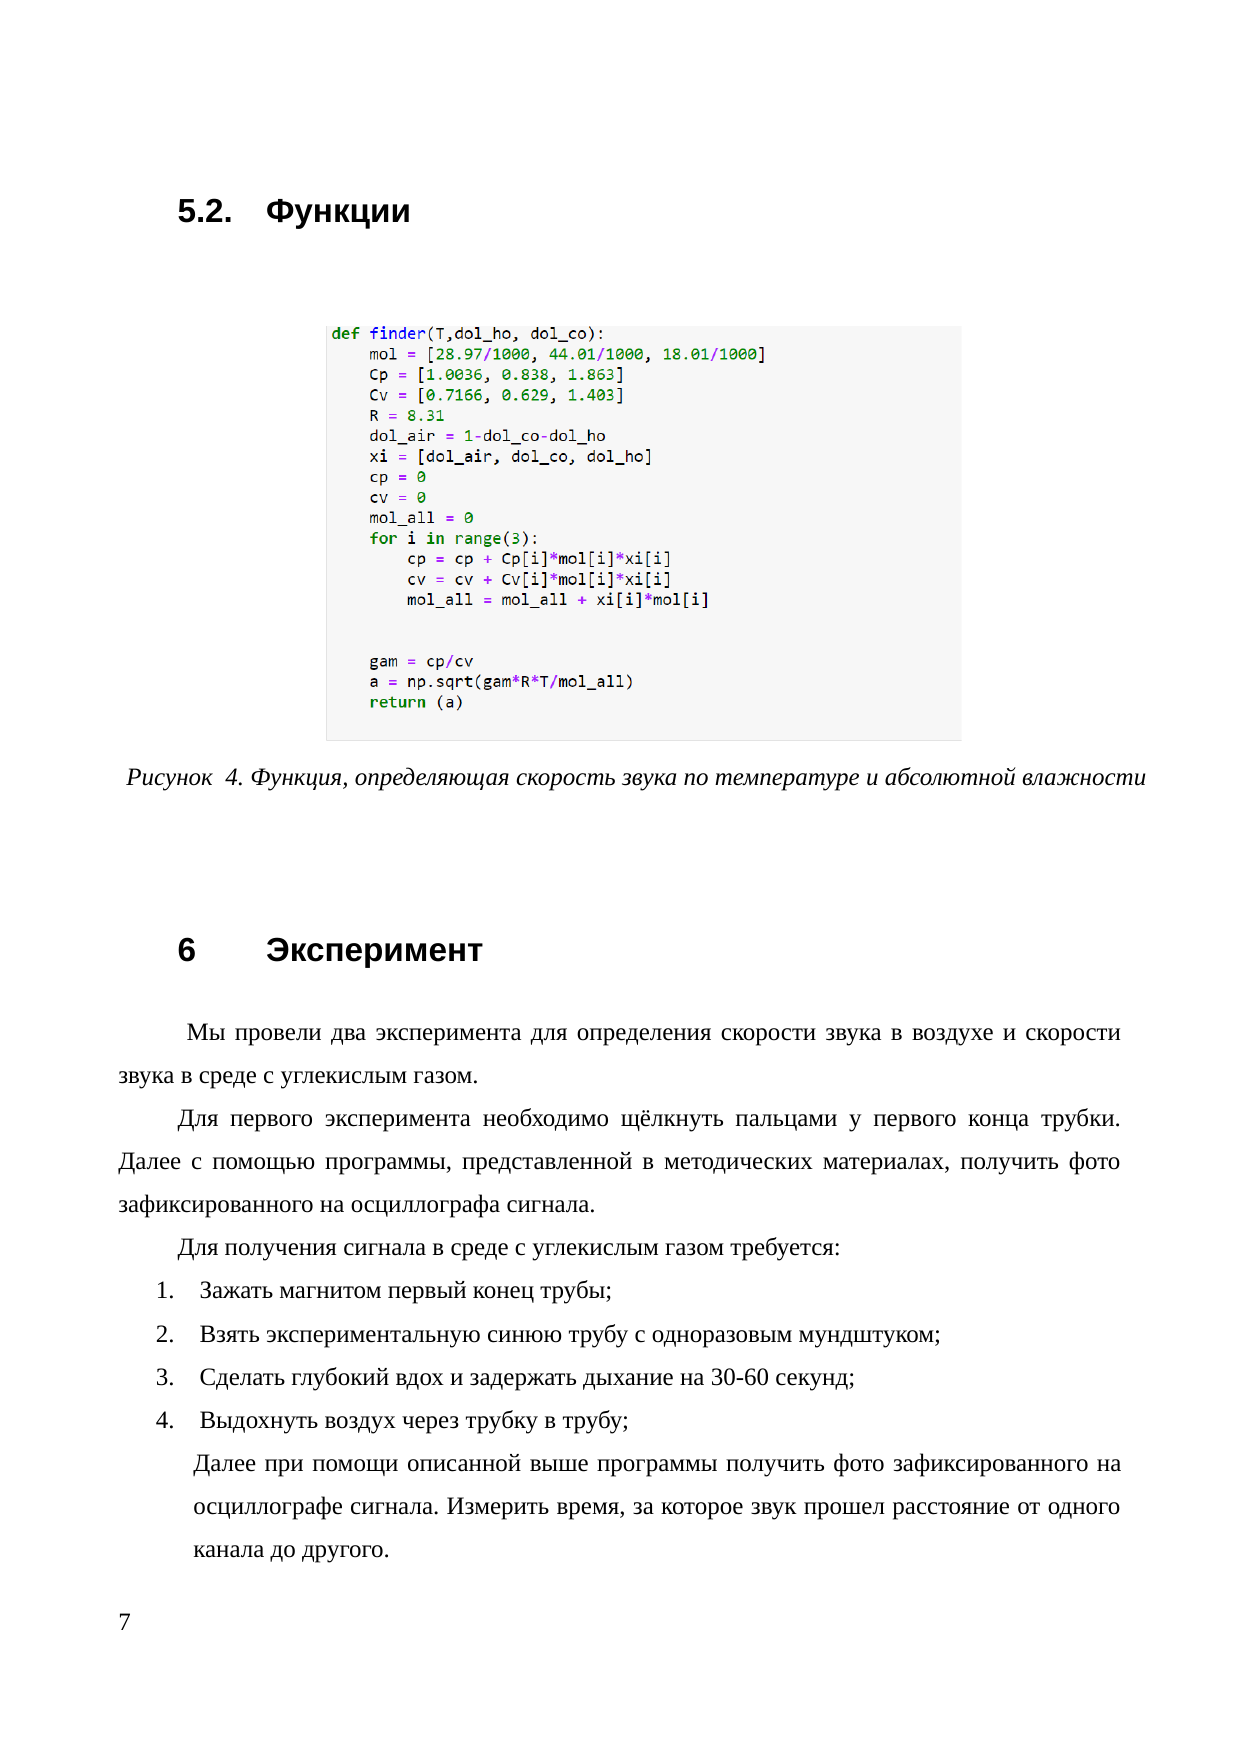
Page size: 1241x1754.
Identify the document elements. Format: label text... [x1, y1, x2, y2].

list Выдохнуть воздух через трубку в трубу; [156, 1405, 1122, 1434]
text Для первого эксперимента необходимо щёлкнуть пальцами у первого конца трубки. Далее с помощью программы, представленной в методических материалах, получить фото зафиксированного на осциллографа сигнала. [118, 1103, 1122, 1218]
list Зажать магнитом первый конец трубы; [156, 1276, 1122, 1304]
subtitle Эксперимент [118, 930, 1122, 968]
list Далее при помощи описанной выше программы получить фото зафиксированного на осциллографе сигнала. Измерить время, за которое звук прошел расстояние от одного канала до другого. [156, 1448, 1122, 1563]
subtitle Функции [118, 191, 1122, 229]
text Мы провели два эксперимента для определения скорости звука в воздухе и скорости звука в среде с углекислым газом. [118, 1017, 1122, 1089]
list Взять экспериментальную синюю трубу с одноразовым мундштуком; [156, 1319, 1122, 1347]
text Для получения сигнала в среде с углекислым газом требуется: [118, 1232, 1122, 1261]
list Сделать глубокий вдох и задержать дыхание на 30-60 секунд; [156, 1362, 1122, 1391]
picture [319, 326, 962, 748]
table_header Рисунок 4. Функция, определяющая скорость звука по температуре и абсолютной влажности [35, 321, 1187, 900]
